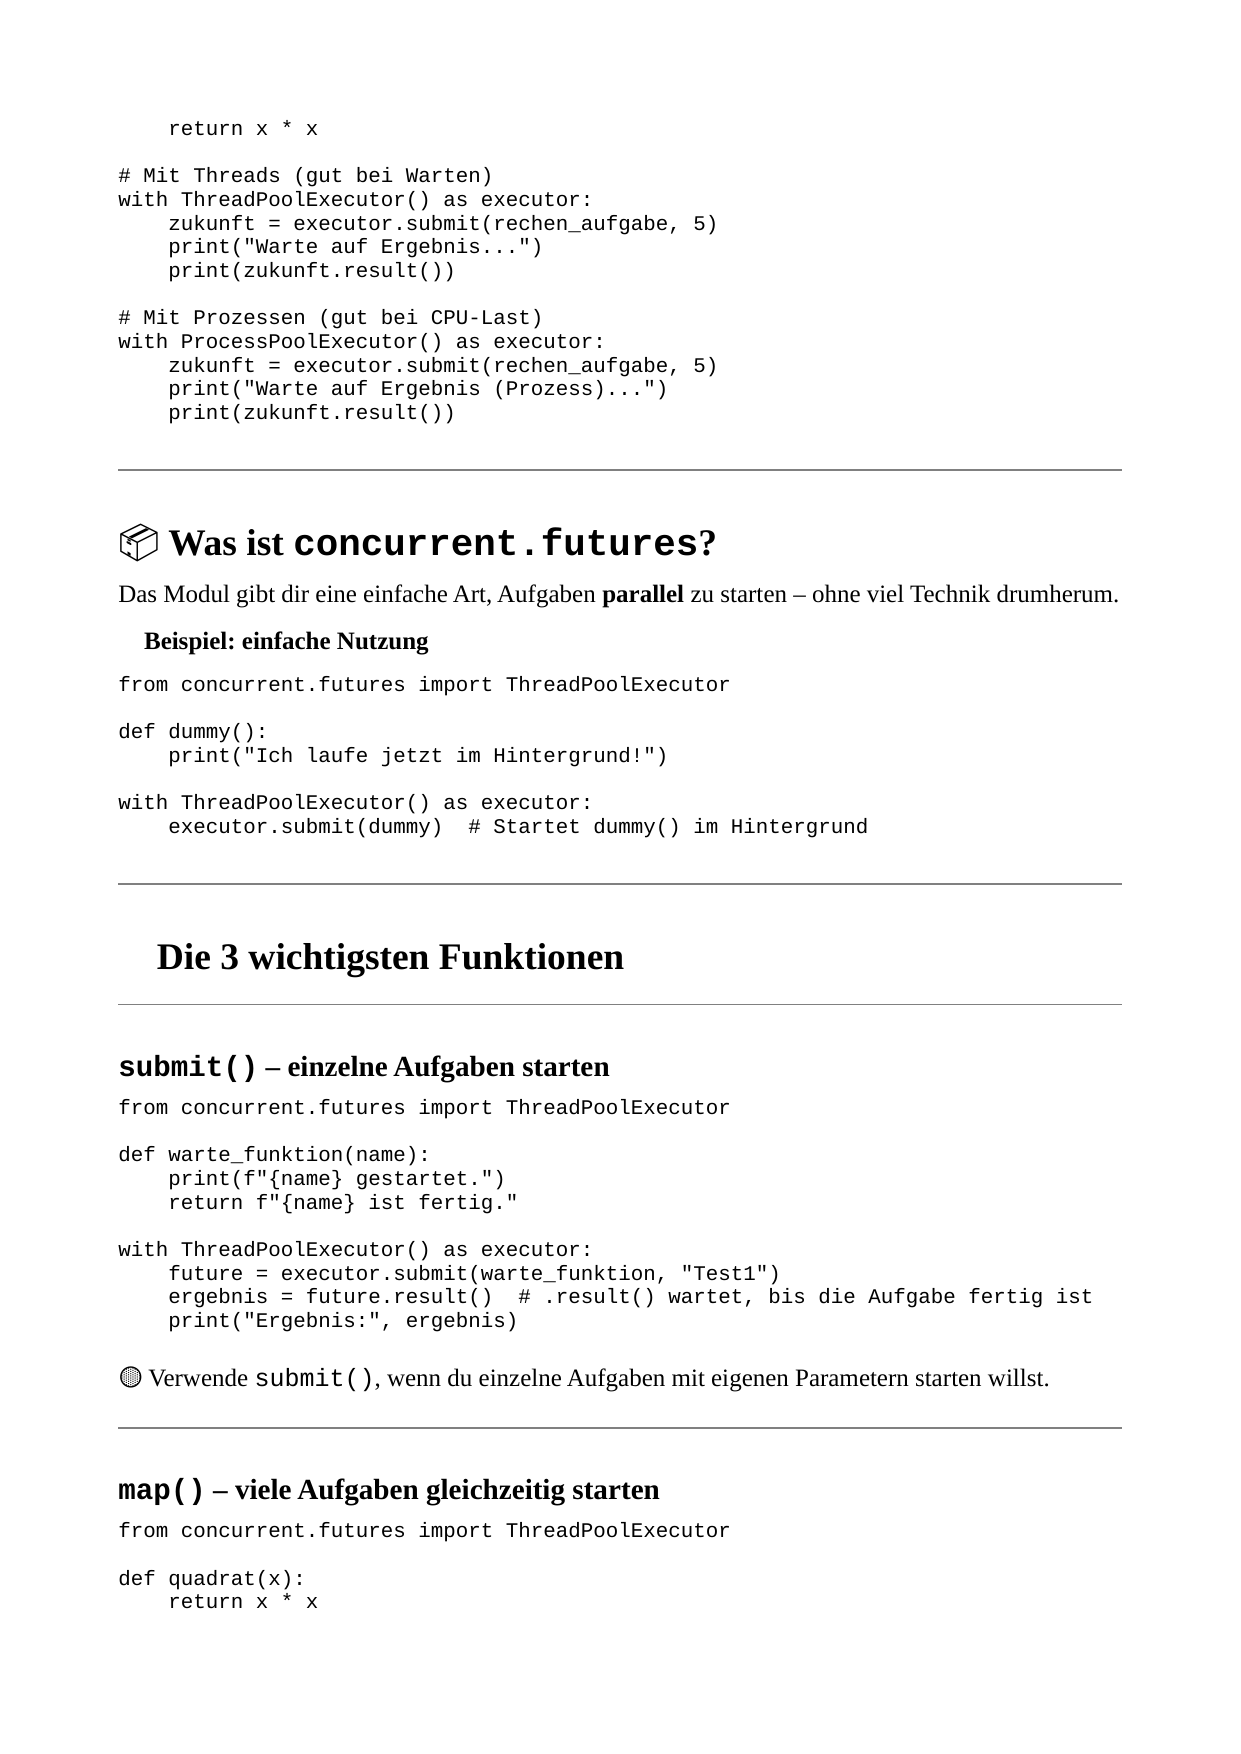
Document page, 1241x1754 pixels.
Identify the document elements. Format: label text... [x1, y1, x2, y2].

text executor.submit(dummy) # Startet dummy() im Hintergrund [118, 816, 1122, 839]
subtitle 📦 Was ist concurrent.futures? [118, 520, 1122, 566]
text def quadrat(x): [118, 1568, 1122, 1591]
text ergebnis = future.result() # .result() wartet, bis die Aufgabe fertig ist [118, 1286, 1122, 1310]
subtitle submit() – einzelne Aufgaben starten [118, 1049, 1122, 1085]
text # Mit Threads (gut bei Warten) [118, 165, 1122, 189]
text print("Ergebnis:", ergebnis) [118, 1310, 1122, 1334]
text print(f"{name} gestartet.") [118, 1168, 1122, 1192]
text zukunft = executor.submit(rechen_aufgabe, 5) [118, 354, 1122, 378]
text with ThreadPoolExecutor() as executor: [118, 792, 1122, 816]
text print("Ich laufe jetzt im Hintergrund!") [118, 745, 1122, 769]
text print(zukunft.result()) [118, 402, 1122, 426]
text future = executor.submit(warte_funktion, "Test1") [118, 1263, 1122, 1286]
text from concurrent.futures import ThreadPoolExecutor [118, 674, 1122, 698]
text Das Modul gibt dir eine einfache Art, Aufgaben parallel zu starten – ohne viel Technik drumherum. [118, 579, 1122, 608]
text print("Warte auf Ergebnis (Prozess)...") [118, 378, 1122, 402]
text 🟡 Verwende submit(), wenn du einzelne Aufgaben mit eigenen Parametern starten willst. [118, 1363, 1122, 1394]
text print(zukunft.result()) [118, 260, 1122, 284]
text # Mit Prozessen (gut bei CPU-Last) [118, 307, 1122, 331]
text from concurrent.futures import ThreadPoolExecutor [118, 1097, 1122, 1121]
text def warte_funktion(name): [118, 1144, 1122, 1168]
text with ProcessPoolExecutor() as executor: [118, 331, 1122, 354]
text 🔹 Beispiel: einfache Nutzung [118, 626, 1122, 655]
text zukunft = executor.submit(rechen_aufgabe, 5) [118, 213, 1122, 236]
subtitle 🔧 Die 3 wichtigsten Funktionen [118, 934, 1122, 977]
text print("Warte auf Ergebnis...") [118, 236, 1122, 260]
text def dummy(): [118, 721, 1122, 745]
text with ThreadPoolExecutor() as executor: [118, 189, 1122, 213]
text return x * x [118, 118, 1122, 142]
text with ThreadPoolExecutor() as executor: [118, 1239, 1122, 1263]
text return f"{name} ist fertig." [118, 1192, 1122, 1215]
subtitle map() – viele Aufgaben gleichzeitig starten [118, 1472, 1122, 1508]
text from concurrent.futures import ThreadPoolExecutor [118, 1521, 1122, 1544]
text return x * x [118, 1591, 1122, 1615]
